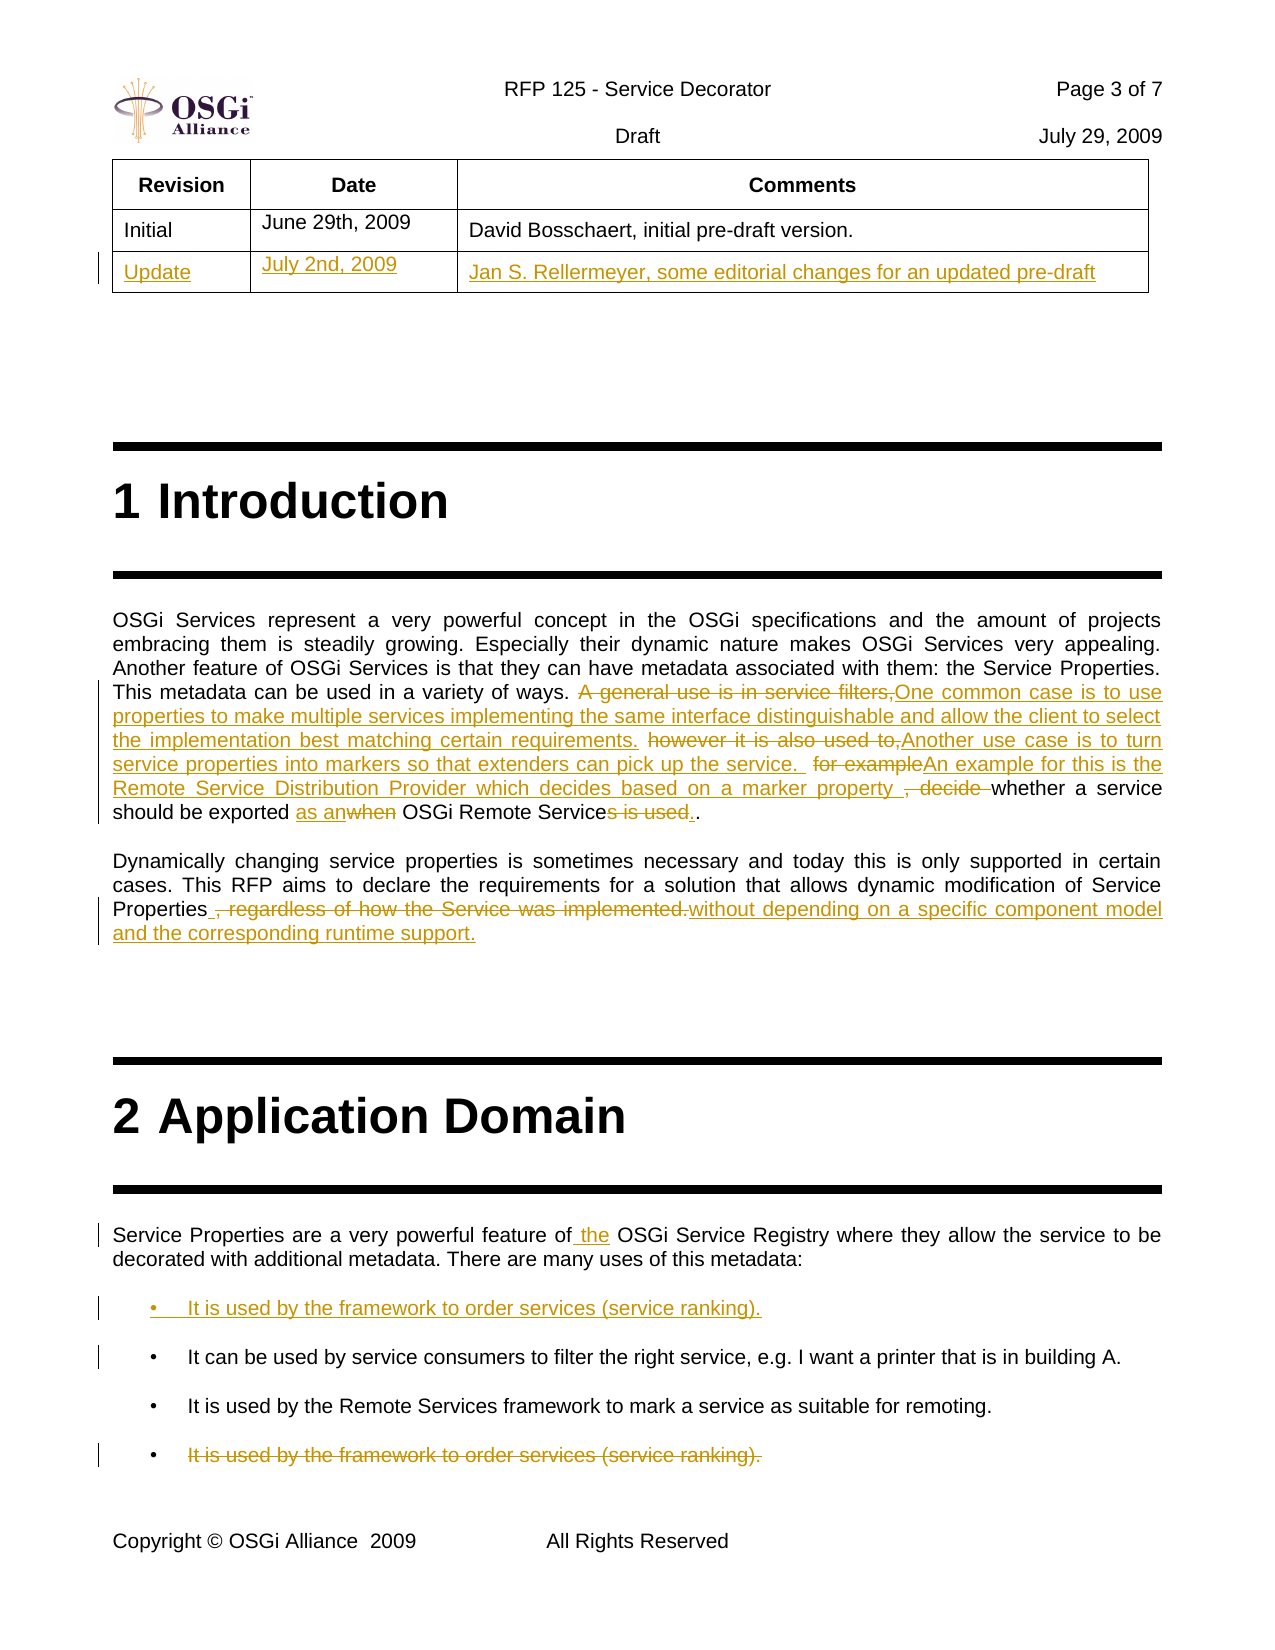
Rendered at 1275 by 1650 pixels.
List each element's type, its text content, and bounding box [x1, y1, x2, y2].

table_cell Jan S. Rellermeyer, some editorial changes for an updated pre-draft [458, 252, 1148, 292]
text Service Properties are a very powerful feature of the OSGi Service Registry where they allow the service to be decorated with additional metadata. There are many uses of this metadata: [112, 1223, 1162, 1271]
text OSGi Services represent a very powerful concept in the OSGi specifications and the amount of projects embracing them is steadily growing. Especially their dynamic nature makes OSGi Services very appealing. Another feature of OSGi Services is that they can have metadata associated with them: the Service Properties. This metadata can be used in a variety of ways. One common case is to use properties to make multiple services implementing the same interface distinguishable and allow the client to select the implementation best matching certain requirements. Another use case is to turn service properties into markers so that extenders can pick up the service. An example for this is the Remote Service Distribution Provider which decides based on a marker property whether a service should be exported as an OSGi Remote Service.. [112, 608, 1162, 824]
list It can be used by service consumers to filter the right service, e.g. I want a printer that is in building A. [150, 1345, 1162, 1369]
list It is used by the framework to order services (service ranking). [150, 1296, 1162, 1320]
table_cell Initial [113, 210, 250, 251]
table_header Revision [113, 160, 250, 209]
table_cell David Bosschaert, initial pre-draft version. [458, 210, 1148, 251]
subtitle Introduction [112, 443, 1162, 579]
text Dynamically changing service properties is sometimes necessary and today this is only supported in certain cases. This RFP aims to declare the requirements for a solution that allows dynamic modification of Service Properties without depending on a specific component model and the corresponding runtime support. [112, 849, 1162, 944]
picture [114, 78, 254, 143]
table_cell July 2nd, 2009 [251, 252, 457, 292]
table_cell Update [113, 252, 250, 292]
table_header Date [251, 160, 457, 209]
table_header Comments [458, 160, 1148, 209]
table_cell June 29th, 2009 [251, 210, 457, 251]
subtitle Application Domain [112, 1058, 1162, 1194]
list It is used by the Remote Services framework to mark a service as suitable for remoting. [150, 1394, 1162, 1418]
